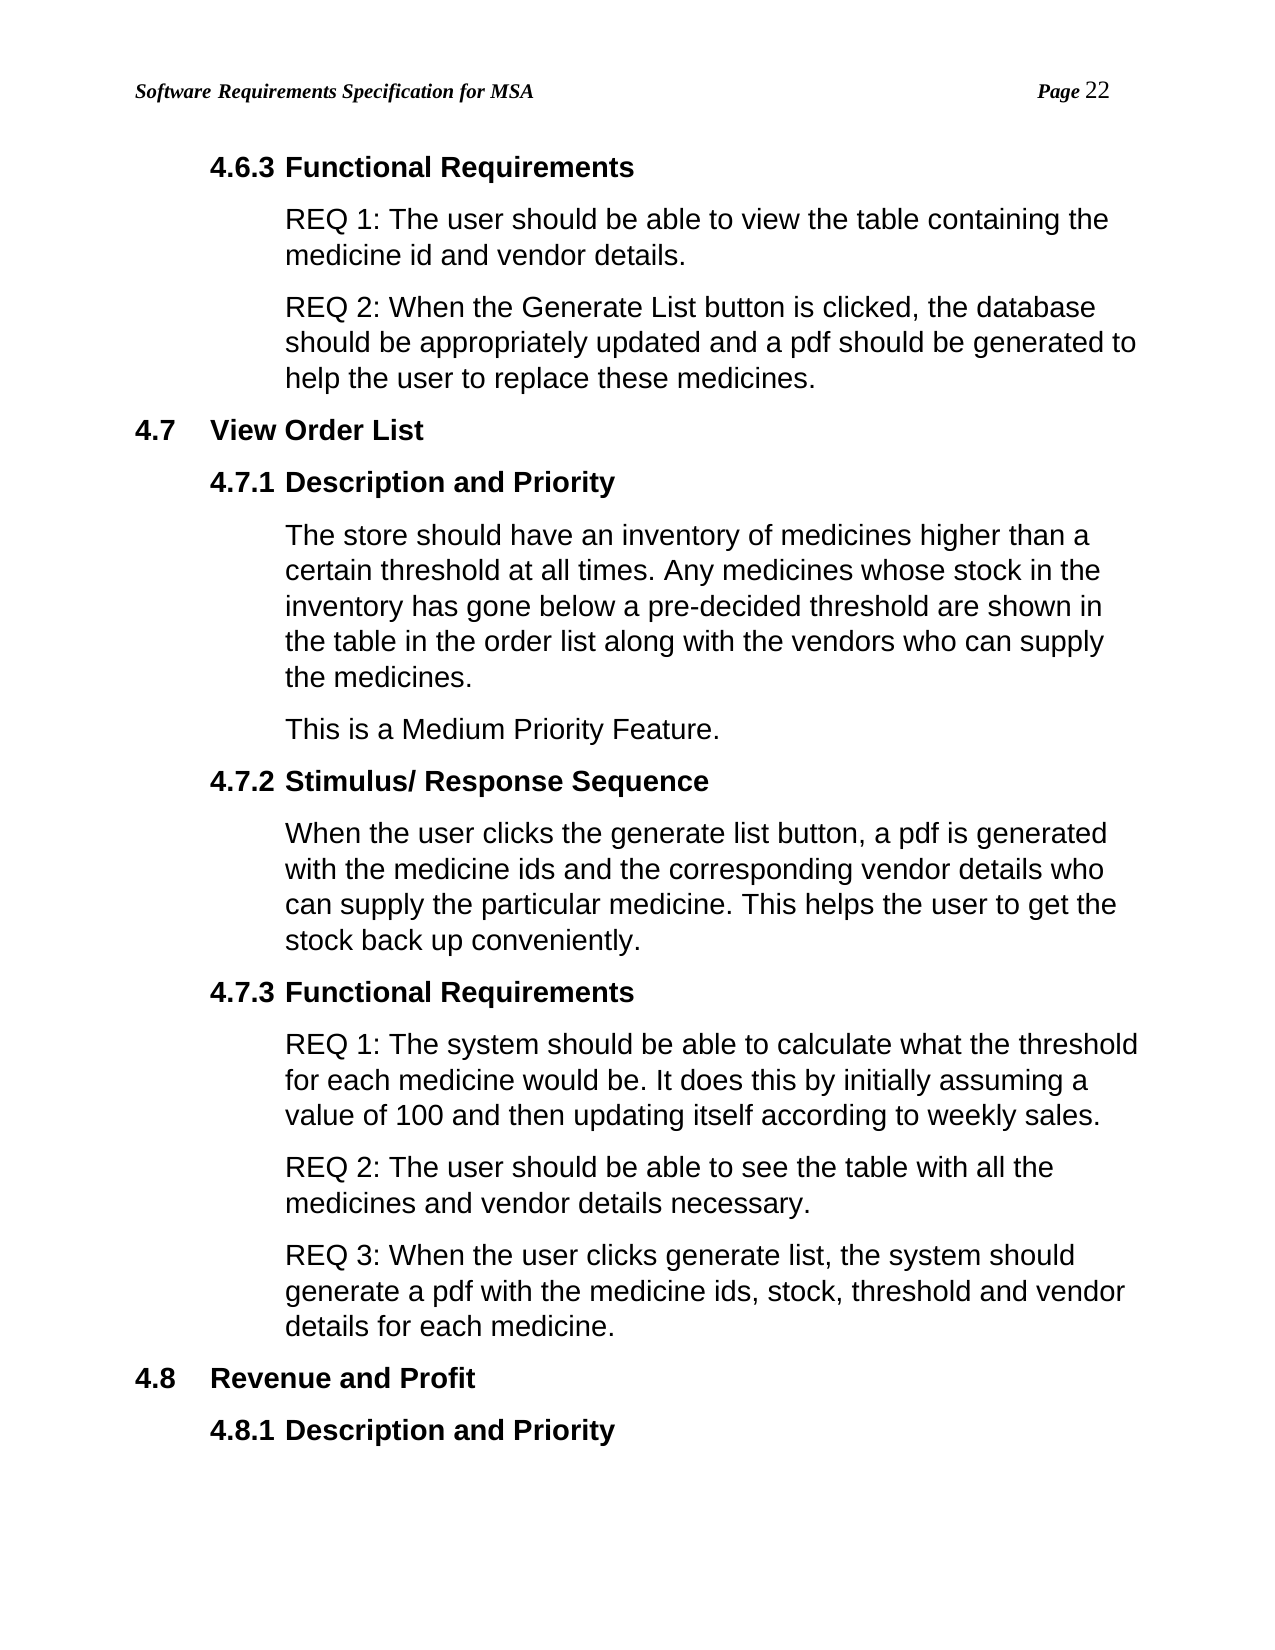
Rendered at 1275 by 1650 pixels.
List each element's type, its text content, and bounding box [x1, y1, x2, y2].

subtitle The store should have an inventory of medicines higher than a certain threshold at all times. Any medicines whose stock in the inventory has gone below a pre-decided threshold are shown in the table in the order list along with the vendors who can supply the medicines. [285, 517, 1140, 693]
subtitle 4.8.1 Description and Priority [135, 1413, 1140, 1447]
subtitle This is a Medium Priority Feature. [210, 712, 1140, 745]
subtitle 4.7.3 Functional Requirements [135, 975, 1140, 1008]
subtitle 4.7.1 Description and Priority [135, 465, 1140, 499]
subtitle 4.7.2 Stimulus/ Response Sequence [135, 764, 1140, 797]
subtitle REQ 1: The system should be able to calculate what the threshold for each medicine would be. It does this by initially assuming a value of 100 and then updating itself according to weekly sales. [285, 1027, 1140, 1132]
subtitle REQ 3: When the user clicks generate list, the system should generate a pdf with the medicine ids, stock, threshold and vendor details for each medicine. [285, 1238, 1140, 1343]
subtitle REQ 2: The user should be able to see the table with all the medicines and vendor details necessary. [285, 1150, 1140, 1219]
subtitle When the user clicks the generate list button, a pdf is generated with the medicine ids and the corresponding vendor details who can supply the particular medicine. This helps the user to get the stock back up conveniently. [285, 816, 1140, 956]
subtitle 4.7 View Order List [135, 413, 1140, 447]
subtitle REQ 1: The user should be able to view the table containing the medicine id and vendor details. [285, 202, 1140, 271]
subtitle 4.6.3 Functional Requirements [135, 150, 1140, 183]
subtitle 4.8 Revenue and Profit [135, 1361, 1140, 1395]
subtitle REQ 2: When the Generate List button is clicked, the database should be appropriately updated and a pdf should be generated to help the user to replace these medicines. [285, 290, 1140, 394]
